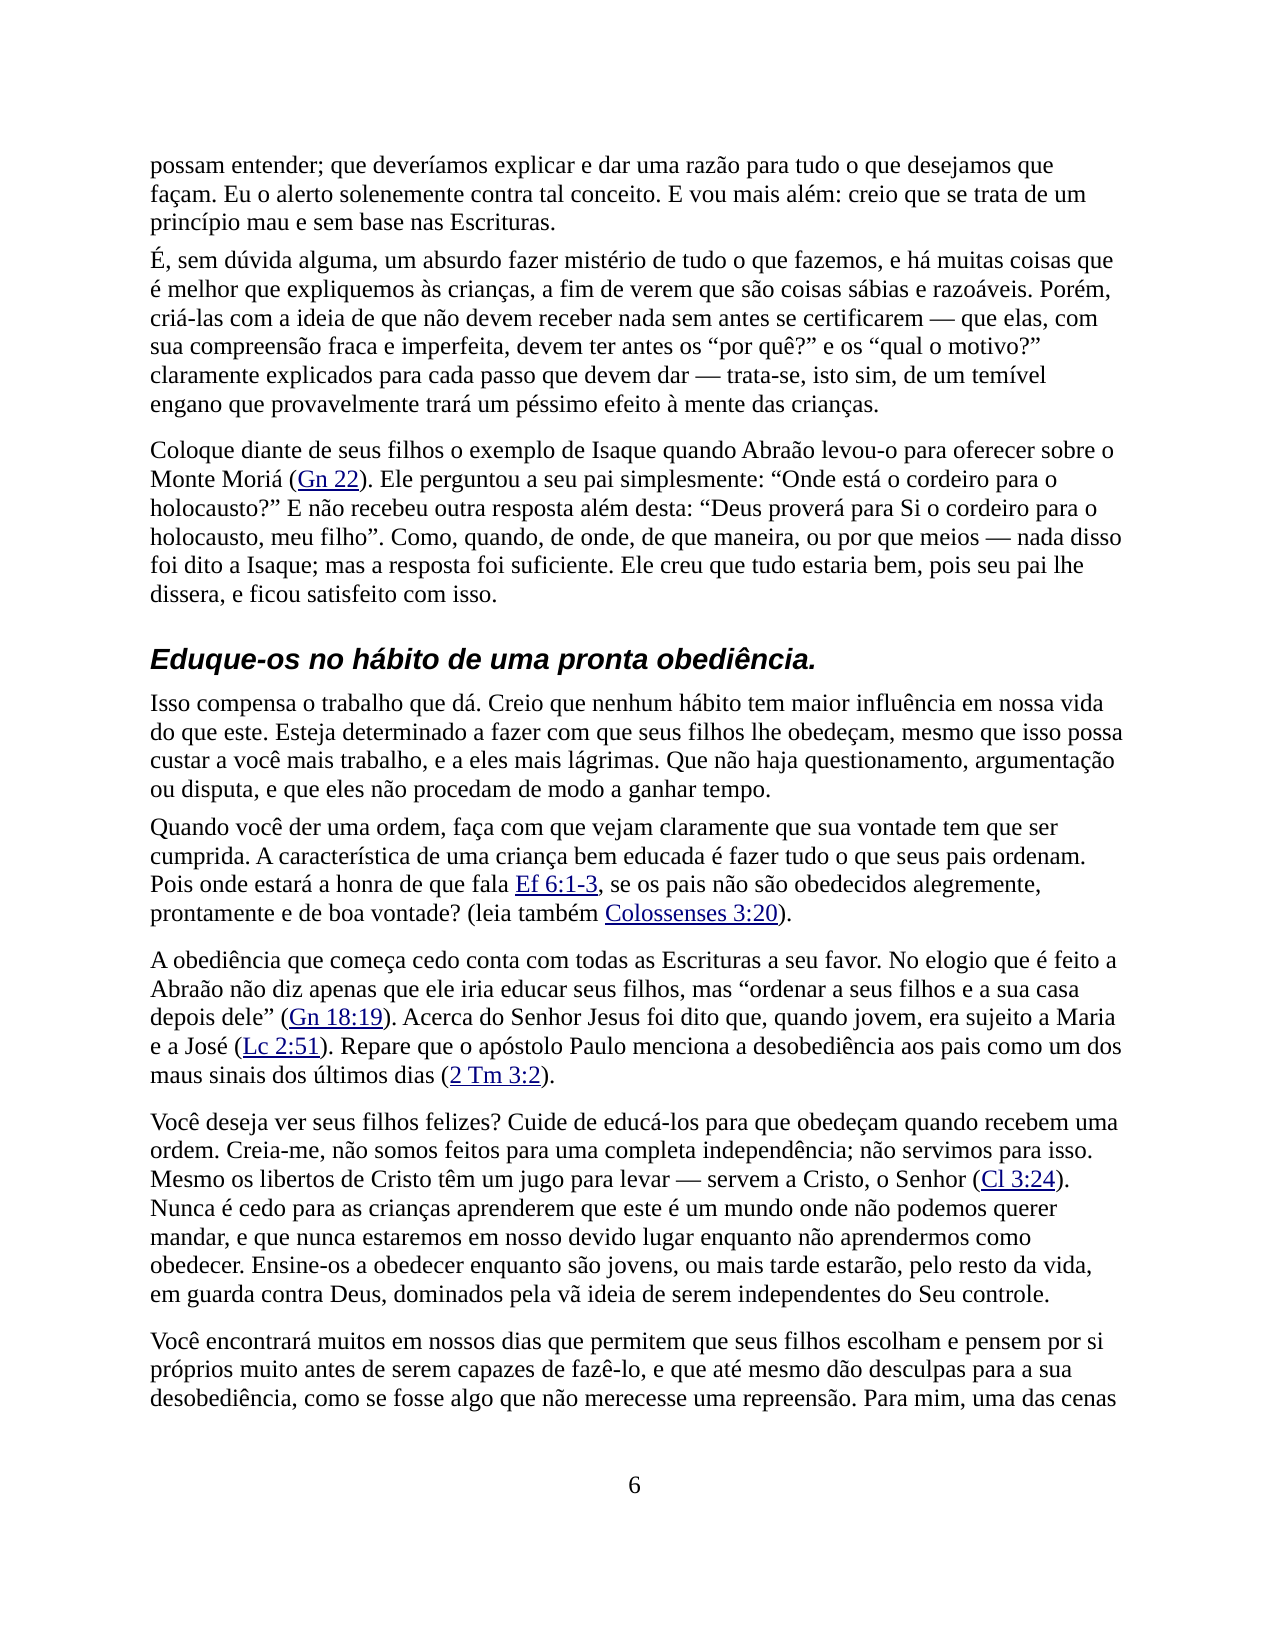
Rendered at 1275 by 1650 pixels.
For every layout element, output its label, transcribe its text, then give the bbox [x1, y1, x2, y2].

text Coloque diante de seus filhos o exemplo de Isaque quando Abraão levou-o para oferecer sobre o Monte Moriá (Gn 22). Ele perguntou a seu pai simplesmente: “Onde está o cordeiro para o holocausto?” E não recebeu outra resposta além desta: “Deus proverá para Si o cordeiro para o holocausto, meu filho”. Como, quando, de onde, de que maneira, ou por que meios — nada disso foi dito a Isaque; mas a resposta foi suficiente. Ele creu que tudo estaria bem, pois seu pai lhe dissera, e ficou satisfeito com isso. [150, 436, 1125, 608]
text possam entender; que deveríamos explicar e dar uma razão para tudo o que desejamos que façam. Eu o alerto solenemente contra tal conceito. E vou mais além: creio que se trata de um princípio mau e sem base nas Escrituras. [150, 150, 1125, 236]
subtitle Eduque-os no hábito de uma pronta obediência. [150, 642, 1125, 676]
text Você deseja ver seus filhos felizes? Cuide de educá-los para que obedeçam quando recebem uma ordem. Creia-me, não somos feitos para uma completa independência; não servimos para isso. Mesmo os libertos de Cristo têm um jugo para levar — servem a Cristo, o Senhor (Cl 3:24). Nunca é cedo para as crianças aprenderem que este é um mundo onde não podemos querer mandar, e que nunca estaremos em nosso devido lugar enquanto não aprendermos como obedecer. Ensine-os a obedecer enquanto são jovens, ou mais tarde estarão, pelo resto da vida, em guarda contra Deus, dominados pela vã ideia de serem independentes do Seu controle. [150, 1107, 1125, 1308]
text É, sem dúvida alguma, um absurdo fazer mistério de tudo o que fazemos, e há muitas coisas que é melhor que expliquemos às crianças, a fim de verem que são coisas sábias e razoáveis. Porém, criá-las com a ideia de que não devem receber nada sem antes se certificarem — que elas, com sua compreensão fraca e imperfeita, devem ter antes os “por quê?” e os “qual o motivo?” claramente explicados para cada passo que devem dar — trata-se, isto sim, de um temível engano que provavelmente trará um péssimo efeito à mente das crianças. [150, 245, 1125, 418]
text A obediência que começa cedo conta com todas as Escrituras a seu favor. No elogio que é feito a Abraão não diz apenas que ele iria educar seus filhos, mas “ordenar a seus filhos e a sua casa depois dele” (Gn 18:19). Acerca do Senhor Jesus foi dito que, quando jovem, era sujeito a Maria e a José (Lc 2:51). Repare que o apóstolo Paulo menciona a desobediência aos pais como um dos maus sinais dos últimos dias (2 Tm 3:2). [150, 945, 1125, 1089]
text Você encontrará muitos em nossos dias que permitem que seus filhos escolham e pensem por si próprios muito antes de serem capazes de fazê-lo, e que até mesmo dão desculpas para a sua desobediência, como se fosse algo que não merecesse uma repreensão. Para mim, uma das cenas [150, 1326, 1125, 1412]
text Isso compensa o trabalho que dá. Creio que nenhum hábito tem maior influência em nossa vida do que este. Esteja determinado a fazer com que seus filhos lhe obedeçam, mesmo que isso possa custar a você mais trabalho, e a eles mais lágrimas. Que não haja questionamento, argumentação ou disputa, e que eles não procedam de modo a ganhar tempo. [150, 688, 1125, 803]
text Quando você der uma ordem, faça com que vejam claramente que sua vontade tem que ser cumprida. A característica de uma criança bem educada é fazer tudo o que seus pais ordenam. Pois onde estará a honra de que fala Ef 6:1-3, se os pais não são obedecidos alegremente, prontamente e de boa vontade? (leia também Colossenses 3:20). [150, 812, 1125, 927]
